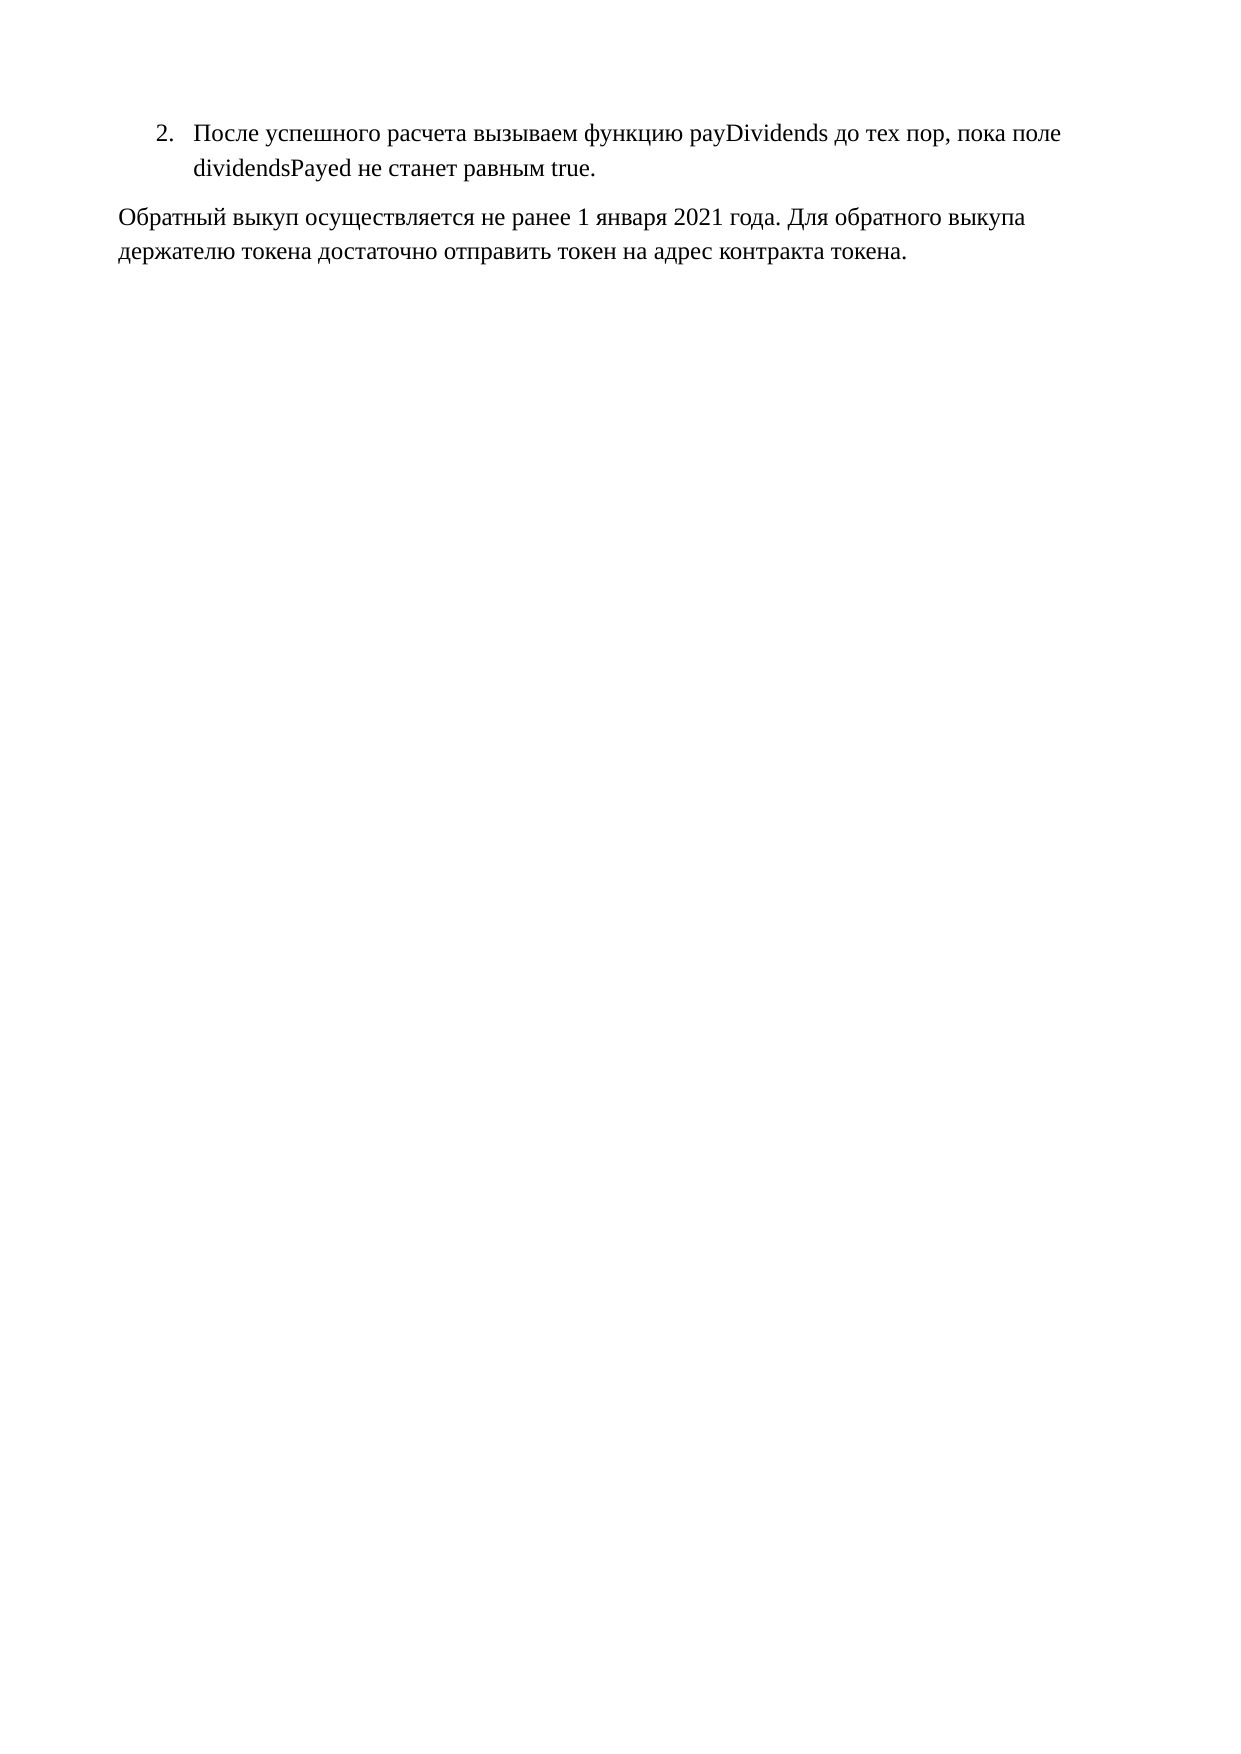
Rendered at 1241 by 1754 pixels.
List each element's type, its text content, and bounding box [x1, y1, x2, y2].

text Обратный выкуп осуществляется не ранее 1 января 2021 года. Для обратного выкупа держателю токена достаточно отправить токен на адрес контракта токена. [118, 202, 1122, 265]
list После успешного расчета вызываем функцию payDividends до тех пор, пока поле dividendsPayed не станет равным true. [156, 118, 1122, 181]
